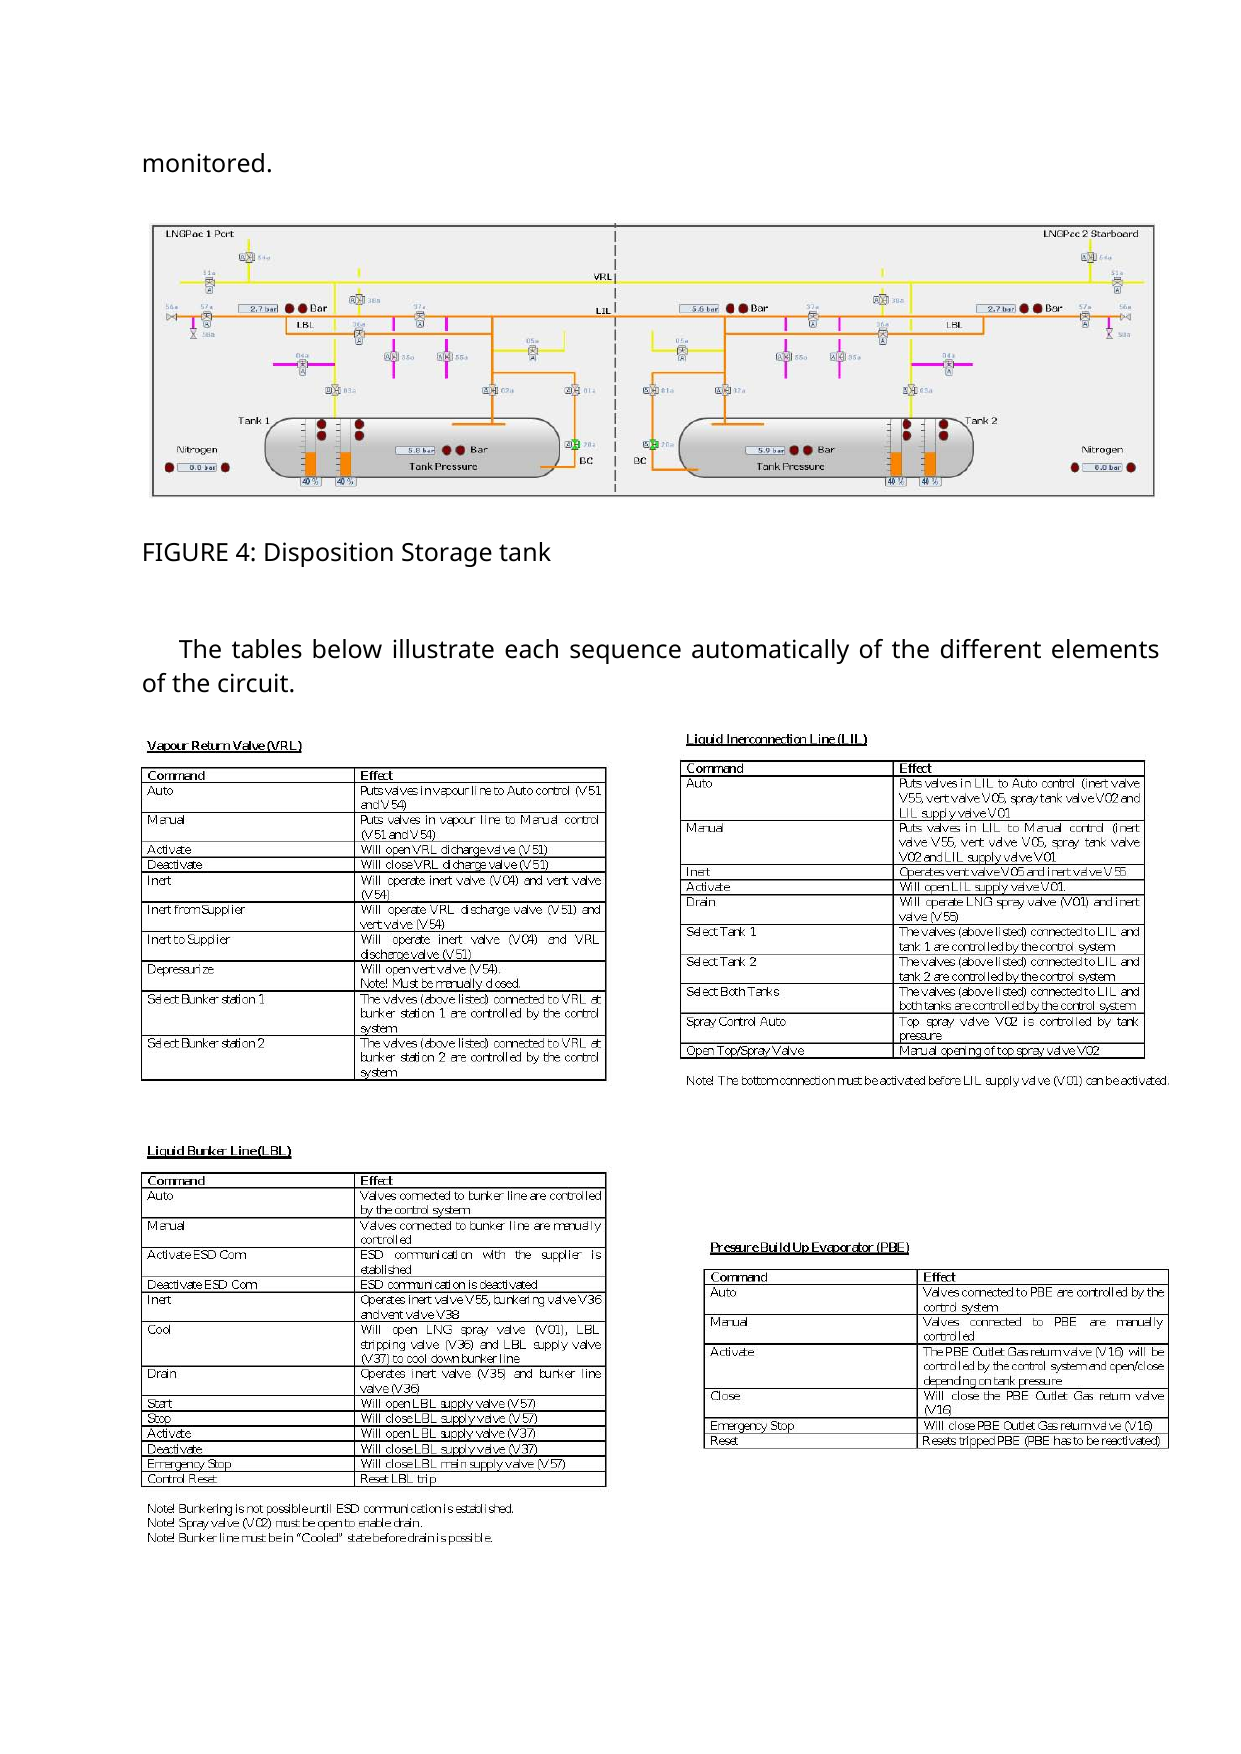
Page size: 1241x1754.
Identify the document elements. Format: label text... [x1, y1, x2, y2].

text The tables below illustrate each sequence automatically of the different elements of the circuit. [142, 632, 1160, 700]
picture [141, 219, 1162, 501]
text FIGURE 4: Disposition Storage tank [142, 534, 1160, 568]
text monitored. [142, 146, 1160, 180]
picture [141, 734, 1169, 1546]
